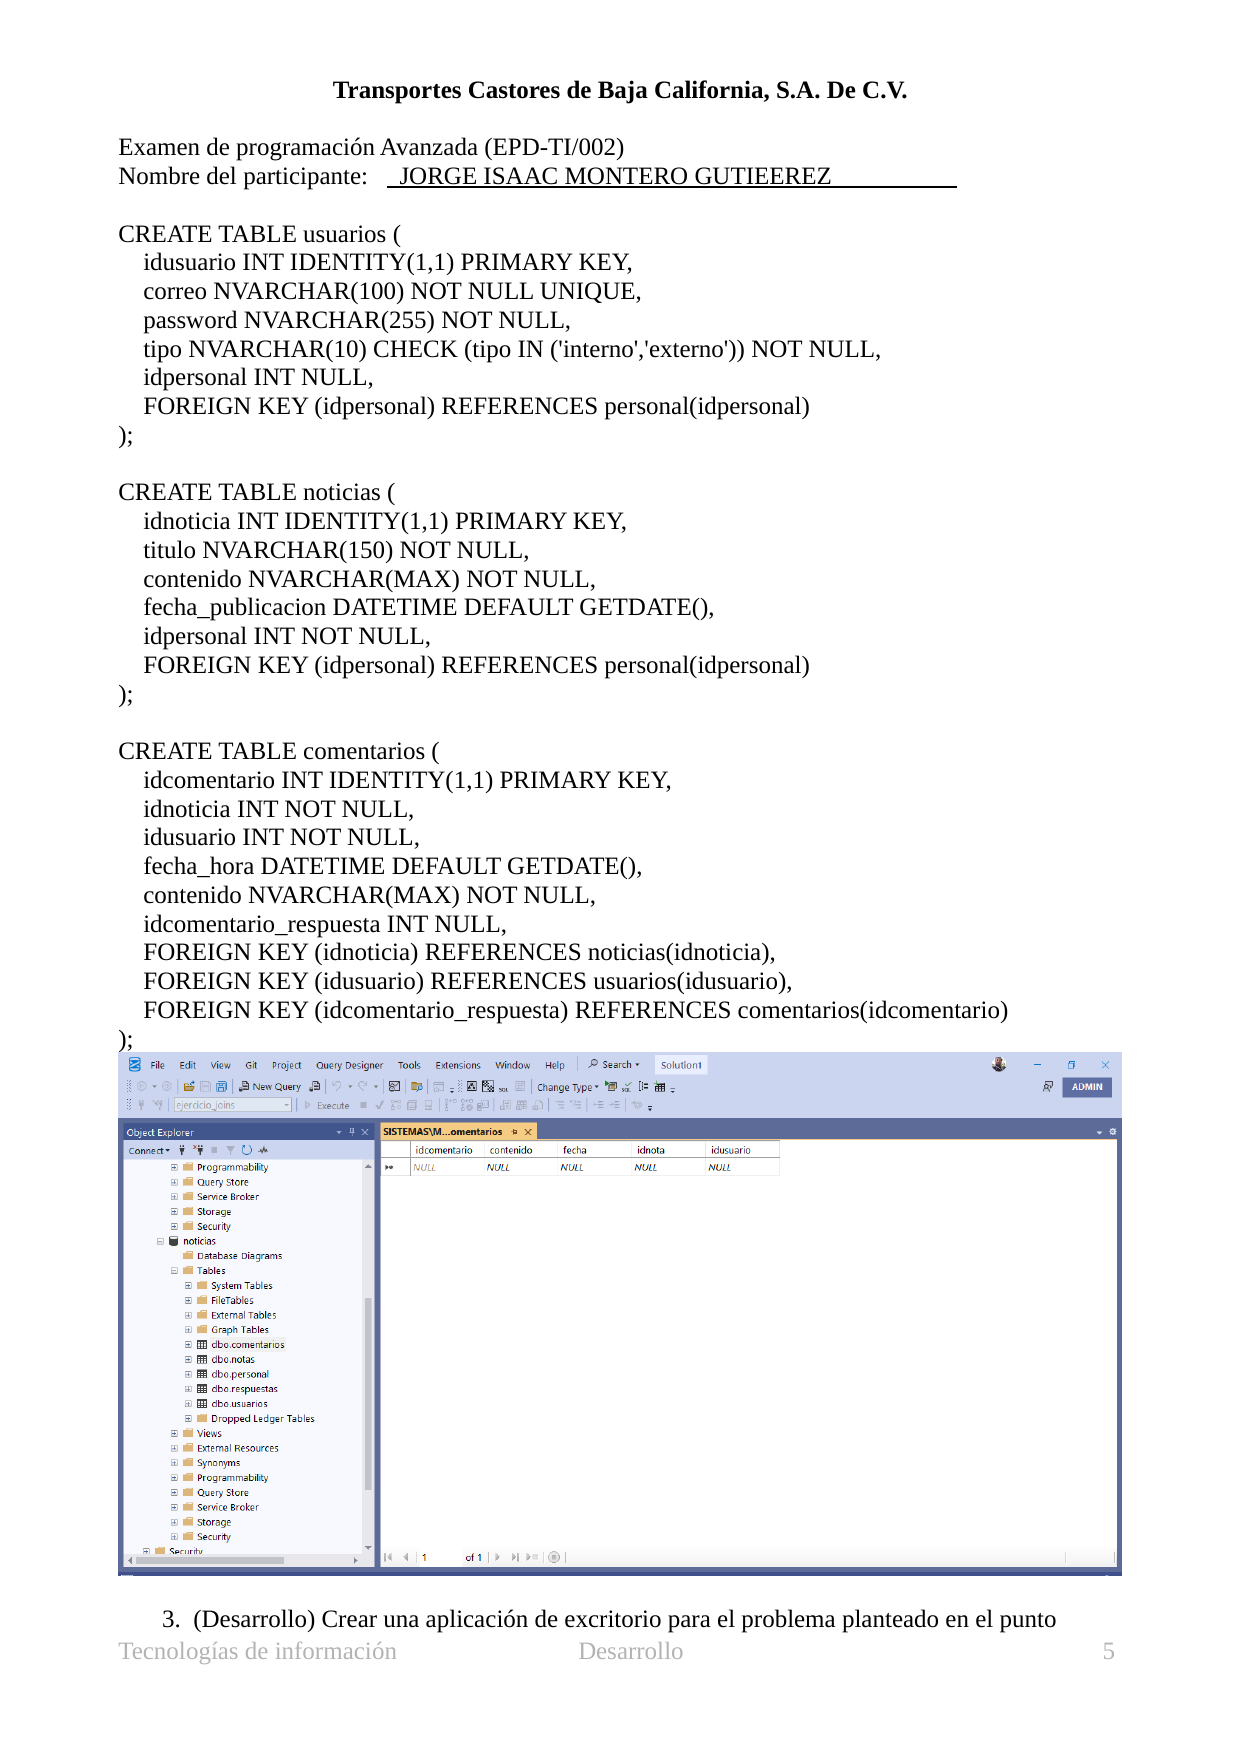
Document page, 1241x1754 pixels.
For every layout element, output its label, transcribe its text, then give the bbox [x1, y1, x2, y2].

text idnoticia INT NOT NULL, [118, 794, 1122, 822]
text ); [118, 420, 1122, 449]
text password NVARCHAR(255) NOT NULL, [118, 305, 1122, 334]
text fecha_hora DATETIME DEFAULT GETDATE(), [118, 851, 1122, 880]
text titulo NVARCHAR(150) NOT NULL, [118, 535, 1122, 564]
text contenido NVARCHAR(MAX) NOT NULL, [118, 880, 1122, 909]
text contenido NVARCHAR(MAX) NOT NULL, [118, 564, 1122, 592]
text correo NVARCHAR(100) NOT NULL UNIQUE, [118, 276, 1122, 305]
text CREATE TABLE usuarios ( [118, 219, 1122, 247]
text fecha_publicacion DATETIME DEFAULT GETDATE(), [118, 592, 1122, 621]
text FOREIGN KEY (idusuario) REFERENCES usuarios(idusuario), [118, 966, 1122, 995]
text ); [118, 1024, 1122, 1052]
text FOREIGN KEY (idnoticia) REFERENCES noticias(idnoticia), [118, 937, 1122, 966]
text CREATE TABLE comentarios ( [118, 736, 1122, 765]
text idcomentario INT IDENTITY(1,1) PRIMARY KEY, [118, 765, 1122, 794]
list (Desarrollo) Crear una aplicación de excritorio para el problema planteado en el punto [156, 1604, 1122, 1633]
text FOREIGN KEY (idcomentario_respuesta) REFERENCES comentarios(idcomentario) [118, 995, 1122, 1024]
text idpersonal INT NOT NULL, [118, 621, 1122, 650]
text FOREIGN KEY (idpersonal) REFERENCES personal(idpersonal) [118, 391, 1122, 420]
text idnoticia INT IDENTITY(1,1) PRIMARY KEY, [118, 506, 1122, 535]
text idcomentario_respuesta INT NULL, [118, 909, 1122, 937]
text idusuario INT NOT NULL, [118, 822, 1122, 851]
text CREATE TABLE noticias ( [118, 477, 1122, 506]
text FOREIGN KEY (idpersonal) REFERENCES personal(idpersonal) [118, 650, 1122, 679]
text idpersonal INT NULL, [118, 362, 1122, 391]
text tipo NVARCHAR(10) CHECK (tipo IN ('interno','externo')) NOT NULL, [118, 334, 1122, 362]
text idusuario INT IDENTITY(1,1) PRIMARY KEY, [118, 247, 1122, 276]
text ); [118, 679, 1122, 707]
